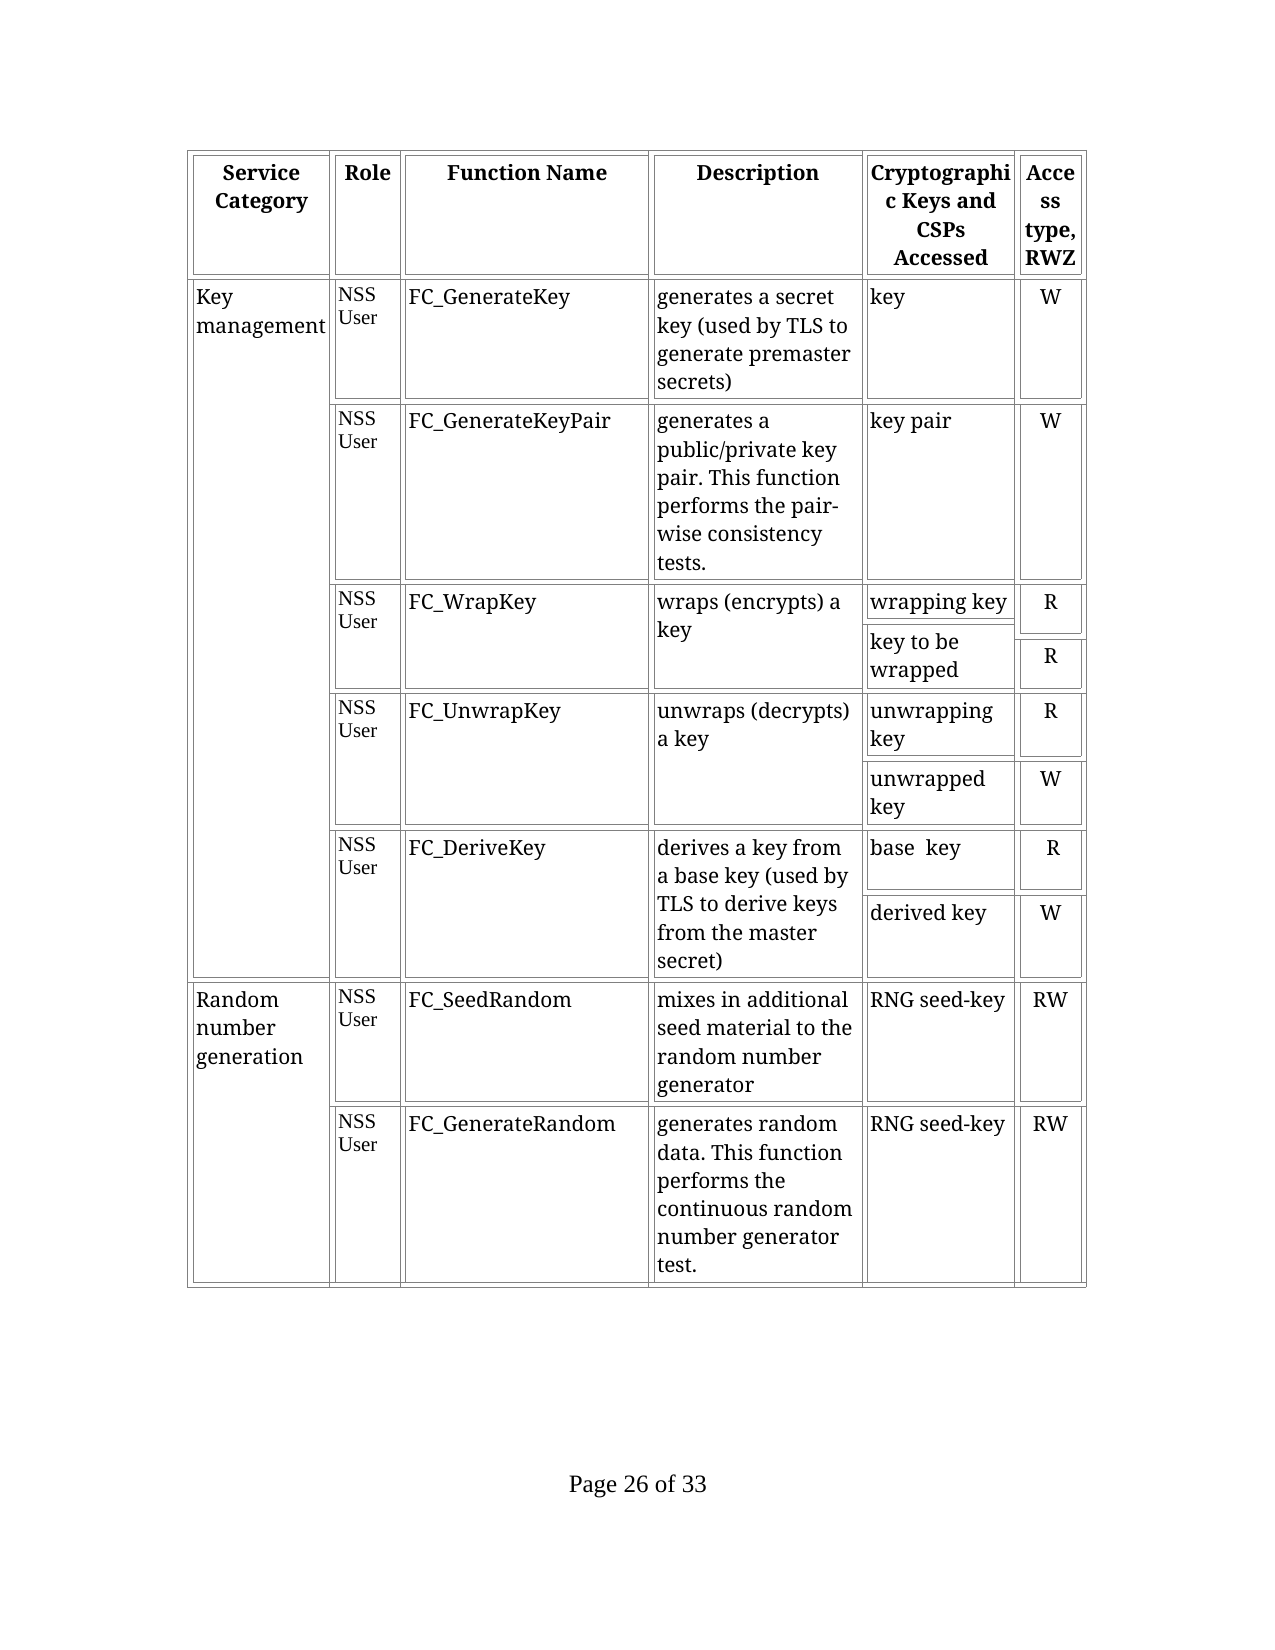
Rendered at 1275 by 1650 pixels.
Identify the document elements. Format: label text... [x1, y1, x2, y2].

table_cell RW [1021, 1107, 1081, 1282]
table_header FC_GenerateKey [401, 280, 648, 404]
table_cell NSS User [336, 1107, 400, 1282]
table_cell derives a key from a base key (used by TLS to derive keys from the master secret) [649, 831, 862, 982]
table_header RNG seed-key [863, 983, 1014, 1106]
table_header FC_SeedRandom [401, 983, 648, 1106]
table_header W [1015, 280, 1086, 404]
table_cell FC_DeriveKey [401, 831, 648, 982]
table_cell W [1015, 405, 1086, 584]
table_cell wraps (encrypts) a key [649, 585, 862, 693]
table_cell RNG seed-key [868, 1107, 1014, 1282]
table_cell [863, 1283, 1014, 1287]
table_cell Random number generation [188, 983, 329, 1287]
table_header unwrapping key [863, 694, 1014, 761]
table_cell NSS User [330, 831, 400, 982]
table_cell unwraps (decrypts) a key [649, 694, 862, 830]
table_header R [1015, 694, 1086, 761]
table_cell [401, 1107, 405, 1282]
table_cell NSS User [330, 585, 400, 693]
table_header mixes in additional seed material to the random number generator [649, 983, 862, 1106]
table_cell [1015, 1283, 1086, 1287]
table_cell [330, 1283, 400, 1287]
table_header Cryptographic Keys and CSPs Accessed [863, 151, 1014, 279]
table_header R [1015, 831, 1086, 895]
table_cell [1082, 1107, 1086, 1282]
table_cell key pair [863, 405, 1014, 584]
table_cell [401, 1283, 648, 1287]
table_header Function Name [401, 151, 648, 279]
table_cell W [1015, 896, 1086, 982]
table_cell FC_UnwrapKey [401, 694, 648, 830]
table_header NSS User [330, 983, 400, 1106]
table_header NSS User [330, 280, 400, 404]
table_cell FC_WrapKey [401, 585, 648, 693]
table_header generates a secret key (used by TLS to generate premaster secrets) [649, 280, 862, 404]
table_cell unwrapped key [863, 762, 1014, 830]
table_header wrapping key [863, 585, 1014, 624]
table_cell NSS User [330, 694, 400, 830]
table_header R [1015, 585, 1086, 639]
table_cell W [1015, 762, 1086, 830]
table_cell NSS User [330, 405, 400, 584]
table_cell generates a public/private key pair. This function performs the pair-wise consistency tests. [649, 405, 862, 584]
table_cell FC_GenerateRandom [406, 1107, 648, 1282]
table_cell key to be wrapped [863, 625, 1014, 693]
table_header key [863, 280, 1014, 404]
table_cell derived key [863, 896, 1014, 982]
table_header Access type, RWZ [1015, 151, 1086, 279]
table_header base key [863, 831, 1014, 895]
table_header Service Category [188, 151, 329, 279]
table_cell [330, 1107, 335, 1282]
table_header Role [330, 151, 400, 279]
table_cell FC_GenerateKeyPair [401, 405, 648, 584]
table_header Description [649, 151, 862, 279]
table_header RW [1015, 983, 1086, 1106]
table_cell Key management [188, 280, 329, 982]
table_cell R [1015, 640, 1086, 693]
table_cell [863, 1107, 867, 1282]
table_cell [1015, 1107, 1020, 1282]
table_cell generates random data. This function performs the continuous random number generator test. [655, 1107, 862, 1282]
